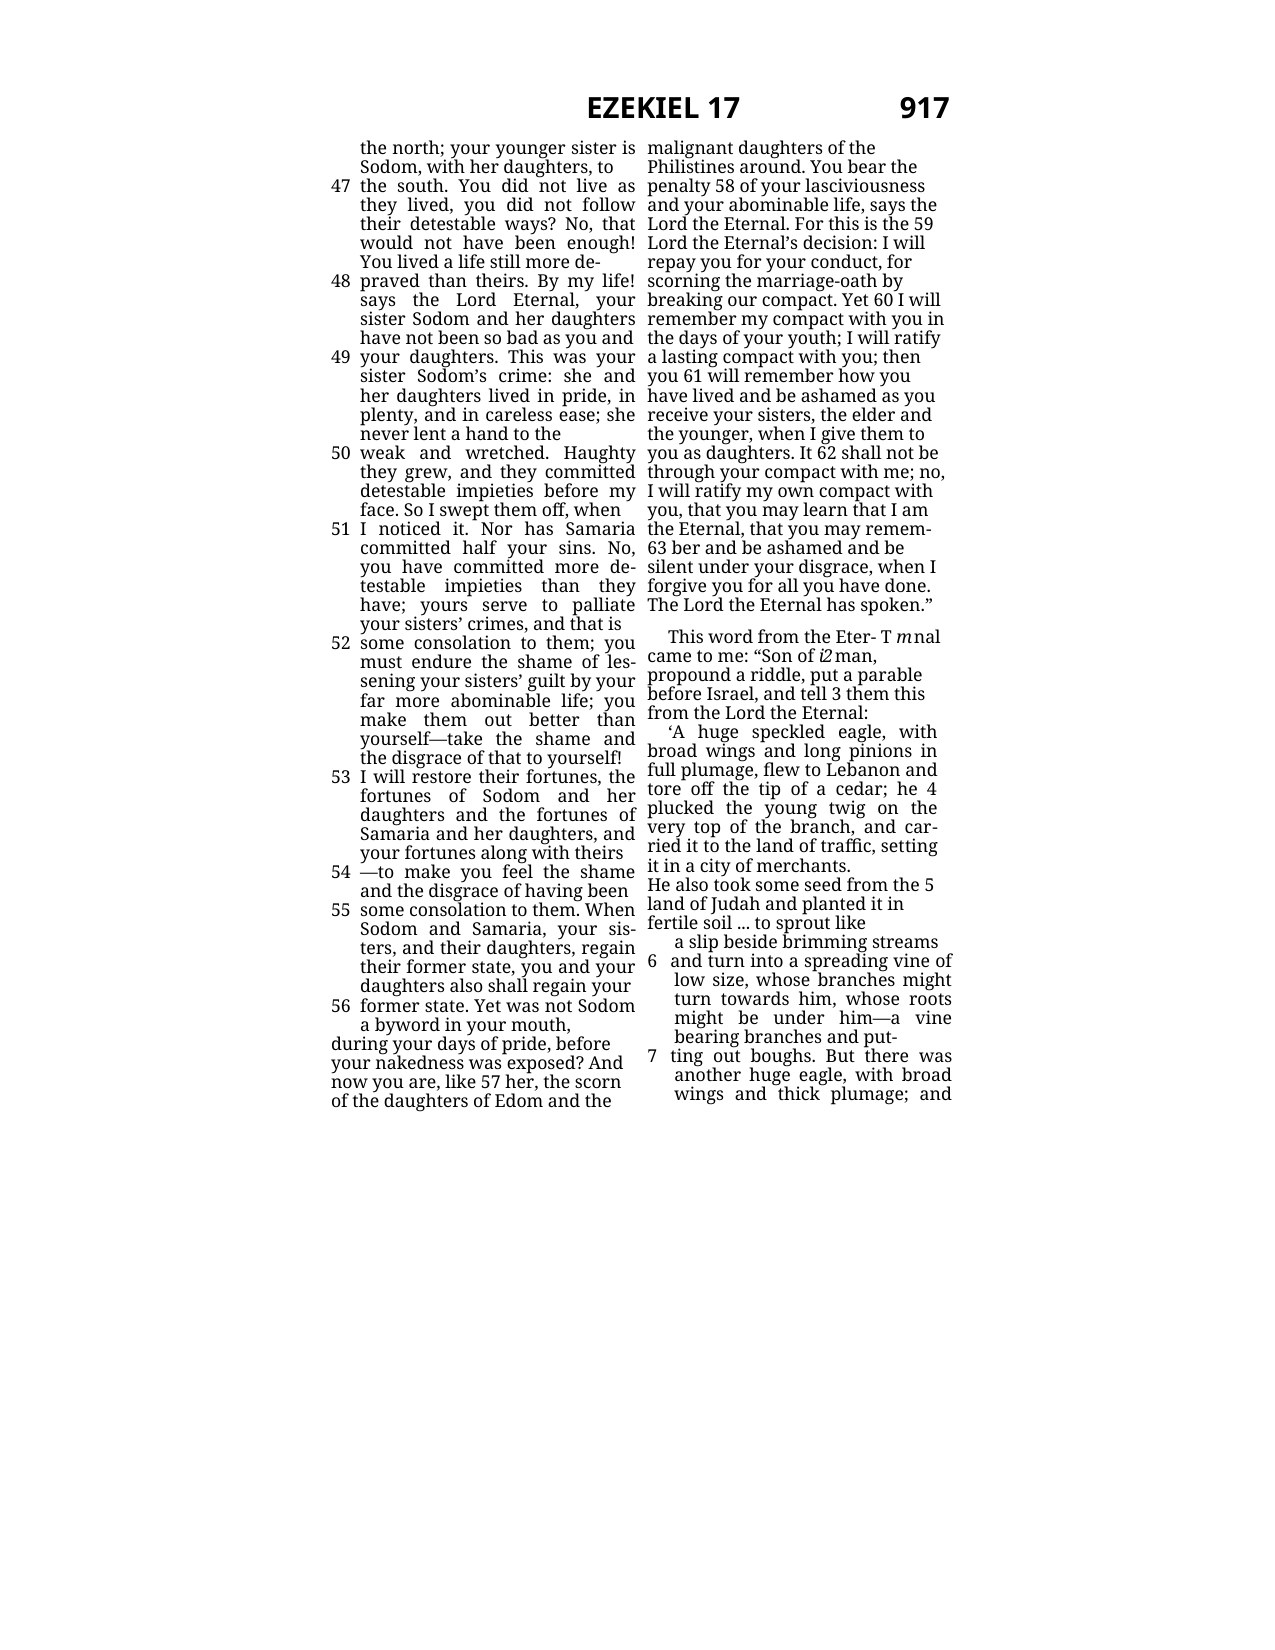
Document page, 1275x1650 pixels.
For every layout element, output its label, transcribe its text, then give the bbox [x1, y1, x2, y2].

list I will restore their fortunes, the fortunes of Sodom and her daughters and the fortunes of Samaria and her daughters, and your fortunes along with theirs [331, 768, 636, 863]
list I noticed it. Nor has Samaria committed half your sins. No, you have committed more de­testable impieties than they have; yours serve to palliate your sisters’ crimes, and that is [331, 520, 636, 634]
list and turn into a spreading vine of low size, whose branches might turn towards him, whose roots might be under him—a vine bearing branches and put- [647, 952, 952, 1047]
text a slip beside brimming streams [674, 933, 952, 952]
text He also took some seed from the 5 land of Judah and planted it in fertile soil ... to sprout like [647, 876, 952, 933]
list former state. Yet was not Sodom a byword in your mouth, [331, 997, 636, 1035]
list praved than theirs. By my life! says the Lord Eternal, your sister Sodom and her daughters have not been so bad as you and [331, 272, 636, 349]
list your daughters. This was your sister Sodom’s crime: she and her daughters lived in pride, in plenty, and in careless ease; she never lent a hand to the [331, 349, 636, 444]
list ting out boughs. But there was another huge eagle, with broad wings and thick plumage; and [647, 1047, 952, 1104]
list the south. You did not live as they lived, you did not follow their detestable ways? No, that would not have been enough! You lived a life still more de- [331, 177, 636, 272]
list weak and wretched. Haughty they grew, and they committed detestable impieties before my face. So I swept them off, when [331, 444, 636, 520]
list —to make you feel the shame and the disgrace of having been [331, 863, 636, 901]
list some consolation to them. When Sodom and Samaria, your sis­ters, and their daughters, regain their former state, you and your daughters also shall regain your [331, 901, 636, 997]
text during your days of pride, be­fore your nakedness was ex­posed? And now you are, like 57 her, the scorn of the daughters of Edom and the [331, 1035, 636, 1111]
list the north; your younger sister is Sodom, with her daughters, to [331, 139, 636, 177]
list some consolation to them; you must endure the shame of les­sening your sisters’ guilt by your far more abominable life; you make them out better than yourself—take the shame and the disgrace of that to yourself! [331, 634, 636, 768]
text ‘A huge speckled eagle, with broad wings and long pinions in full plumage, flew to Lebanon and tore off the tip of a cedar; he 4 plucked the young twig on the very top of the branch, and car­ried it to the land of traffic, set­ting it in a city of merchants. [647, 723, 938, 876]
text malignant daughters of the Philistines around. You bear the penalty 58 of your lasciviousness and your abominable life, says the Lord the Eternal. For this is the 59 Lord the Eternal’s decision: I will repay you for your conduct, for scorning the marriage-oath by breaking our compact. Yet 60 I will remember my compact with you in the days of your youth; I will ratify a lasting compact with you; then you 61 will remember how you have lived and be ashamed as you receive your sisters, the elder and the younger, when I give them to you as daughters. It 62 shall not be through your com­pact with me; no, I will ratify my own compact with you, that you may learn that I am the Eternal, that you may remem- 63 ber and be ashamed and be silent under your disgrace, when I forgive you for all you have done. The Lord the Eternal has spoken.” [647, 139, 952, 616]
text This word from the Eter- T m nal came to me: “Son of i 2 man, propound a riddle, put a parable before Israel, and tell 3 them this from the Lord the Eternal: [647, 628, 952, 723]
